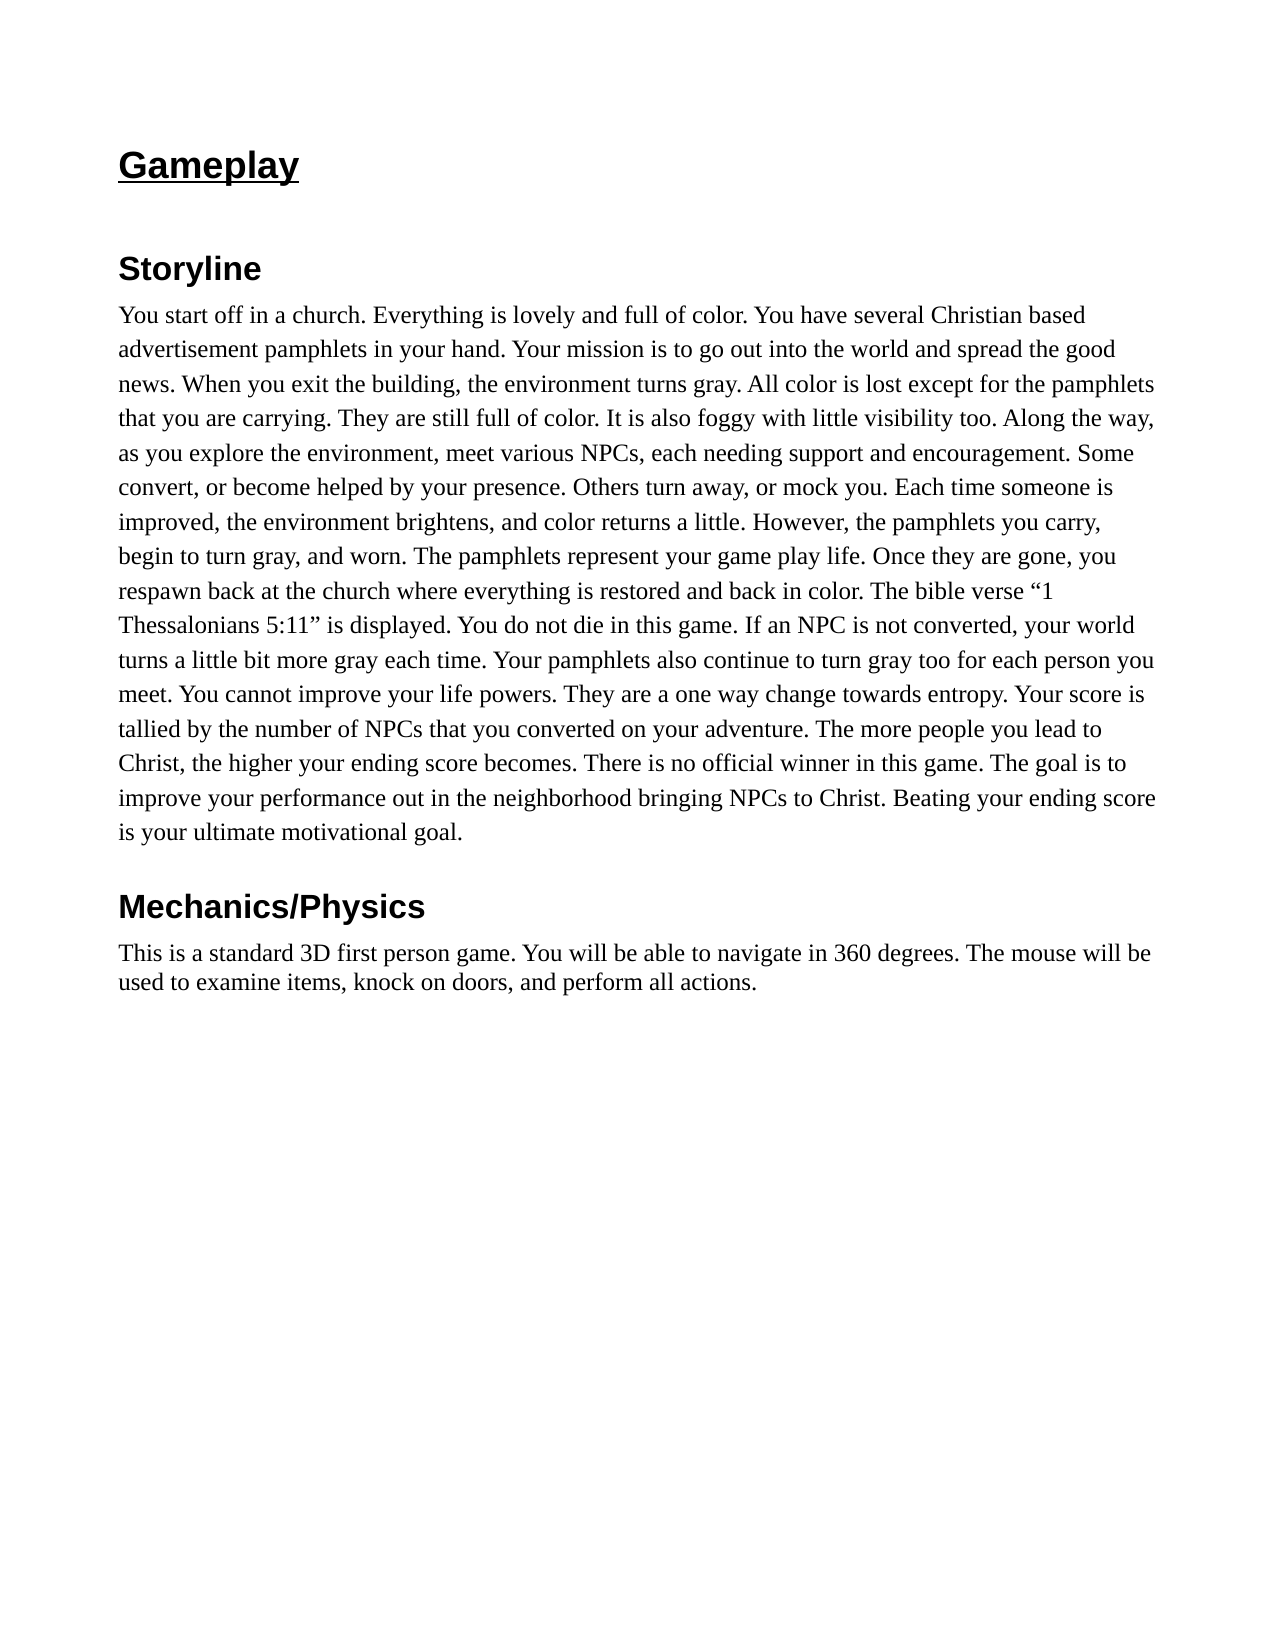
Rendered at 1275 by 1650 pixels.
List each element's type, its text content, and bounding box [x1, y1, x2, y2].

subtitle Storyline [118, 249, 1157, 287]
subtitle Mechanics/Physics [118, 887, 1157, 926]
text This is a standard 3D first person game. You will be able to navigate in 360 degrees. The mouse will be used to examine items, knock on doors, and perform all actions. [118, 938, 1157, 996]
text You start off in a church. Everything is lovely and full of color. You have several Christian based advertisement pamphlets in your hand. Your mission is to go out into the world and spread the good news. When you exit the building, the environment turns gray. All color is lost except for the pamphlets that you are carrying. They are still full of color. It is also foggy with little visibility too. Along the way, as you explore the environment, meet various NPCs, each needing support and encouragement. Some convert, or become helped by your presence. Others turn away, or mock you. Each time someone is improved, the environment brightens, and color returns a little. However, the pamphlets you carry, begin to turn gray, and worn. The pamphlets represent your game play life. Once they are gone, you respawn back at the church where everything is restored and back in color. The bible verse “1 Thessalonians 5:11” is displayed. You do not die in this game. If an NPC is not converted, your world turns a little bit more gray each time. Your pamphlets also continue to turn gray too for each person you meet. You cannot improve your life powers. They are a one way change towards entropy. Your score is tallied by the number of NPCs that you converted on your adventure. The more people you lead to Christ, the higher your ending score becomes. There is no official winner in this game. The goal is to improve your performance out in the neighborhood bringing NPCs to Christ. Beating your ending score is your ultimate motivational goal. [118, 300, 1157, 846]
subtitle Gameplay [118, 143, 1157, 187]
